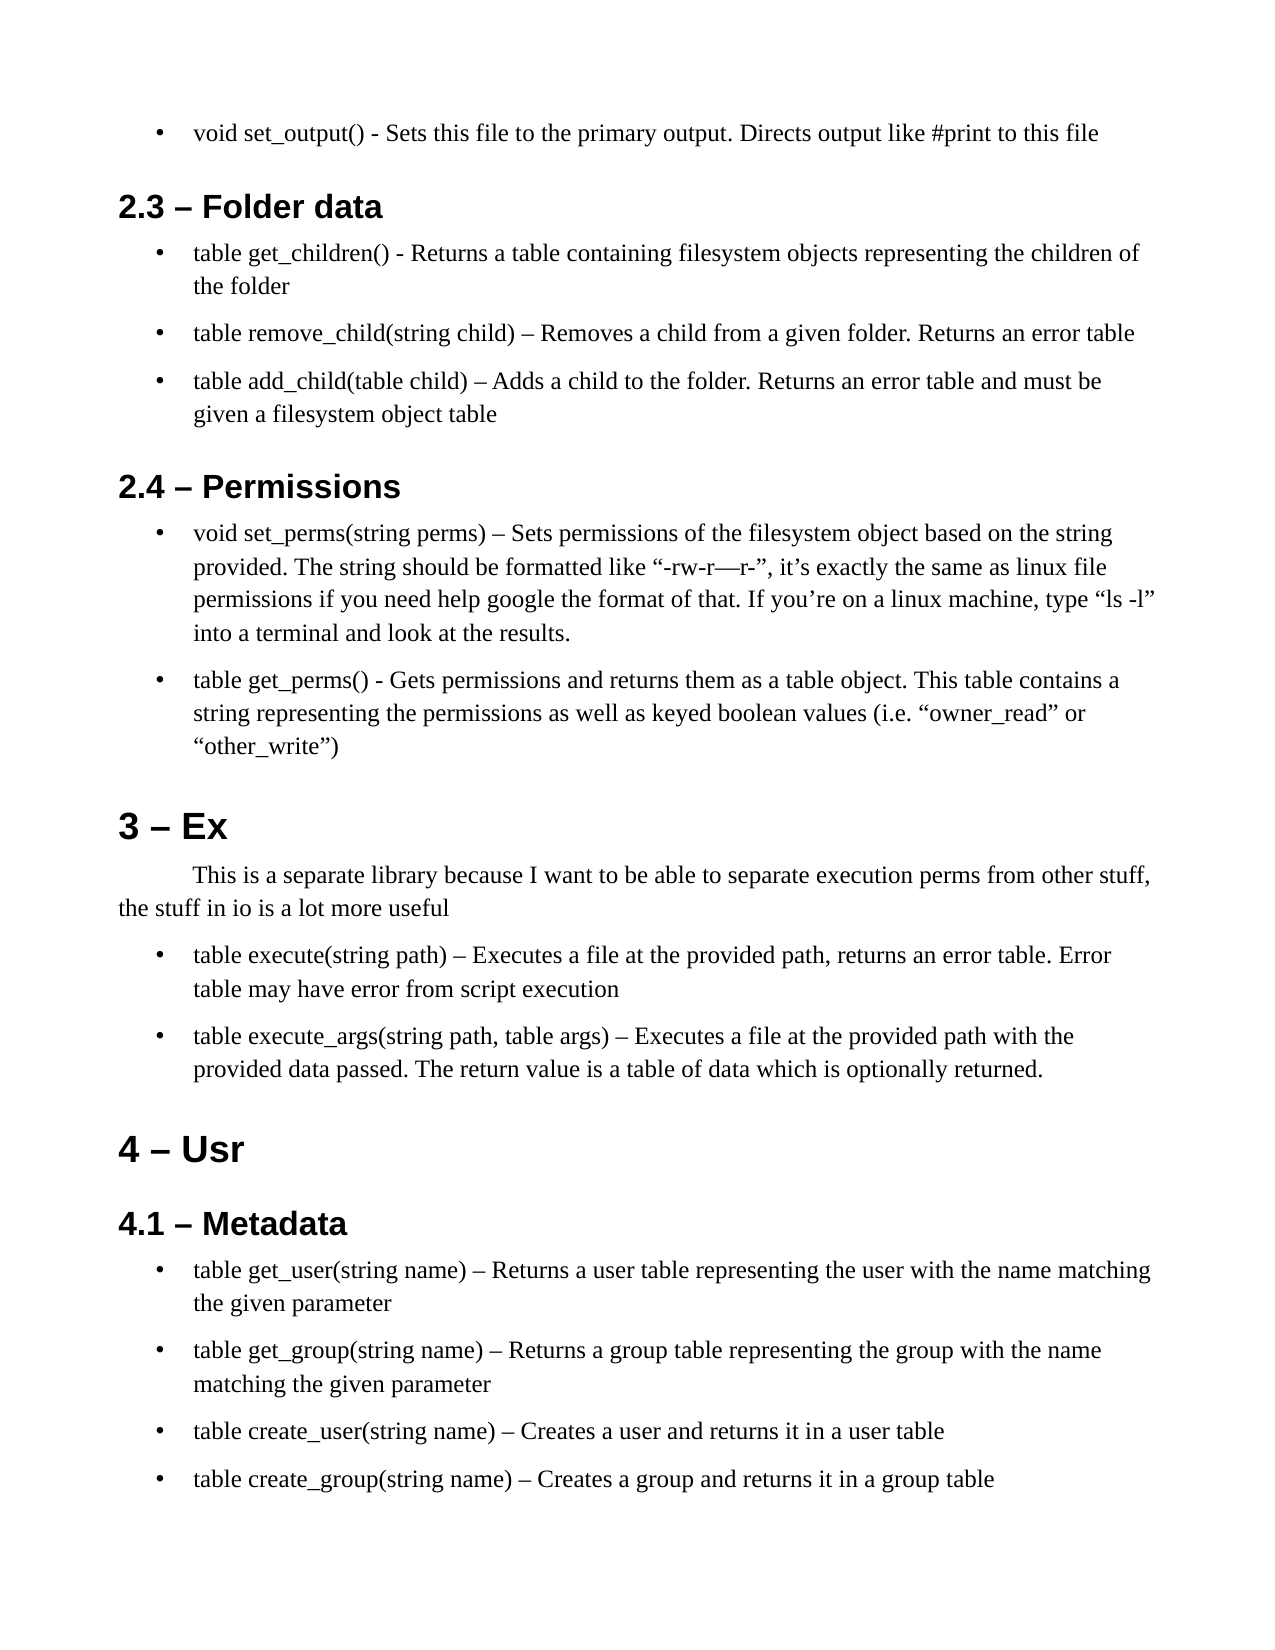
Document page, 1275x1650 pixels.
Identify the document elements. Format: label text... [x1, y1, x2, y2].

subtitle 2.4 – Permissions [118, 467, 1157, 506]
subtitle 2.3 – Folder data [118, 187, 1157, 225]
list table get_user(string name) – Returns a user table representing the user with the name matching the given parameter [156, 1255, 1157, 1317]
subtitle 4.1 – Metadata [118, 1204, 1157, 1242]
list void set_output() - Sets this file to the primary output. Directs output like #print to this file [156, 118, 1157, 147]
list table execute_args(string path, table args) – Executes a file at the provided path with the provided data passed. The return value is a table of data which is optionally returned. [156, 1021, 1157, 1083]
list table get_perms() - Gets permissions and returns them as a table object. This table contains a string representing the permissions as well as keyed boolean values (i.e. “owner_read” or “other_write”) [156, 665, 1157, 760]
list table create_group(string name) – Creates a group and returns it in a group table [156, 1464, 1157, 1493]
subtitle 4 – Usr [118, 1127, 1157, 1171]
subtitle 3 – Ex [118, 804, 1157, 847]
list table remove_child(string child) – Removes a child from a given folder. Returns an error table [156, 318, 1157, 347]
list table execute(string path) – Executes a file at the provided path, returns an error table. Error table may have error from script execution [156, 941, 1157, 1002]
list table add_child(table child) – Adds a child to the folder. Returns an error table and must be given a filesystem object table [156, 366, 1157, 428]
text This is a separate library because I want to be able to separate execution perms from other stuff, the stuff in io is a lot more useful [118, 860, 1157, 922]
list table create_user(string name) – Creates a user and returns it in a user table [156, 1416, 1157, 1445]
list table get_children() - Returns a table containing filesystem objects representing the children of the folder [156, 238, 1157, 299]
list table get_group(string name) – Returns a group table representing the group with the name matching the given parameter [156, 1336, 1157, 1397]
list void set_perms(string perms) – Sets permissions of the filesystem object based on the string provided. The string should be formatted like “-rw-r—r-”, it’s exactly the same as linux file permissions if you need help google the format of that. If you’re on a linux machine, type “ls -l” into a terminal and look at the results. [156, 518, 1157, 646]
